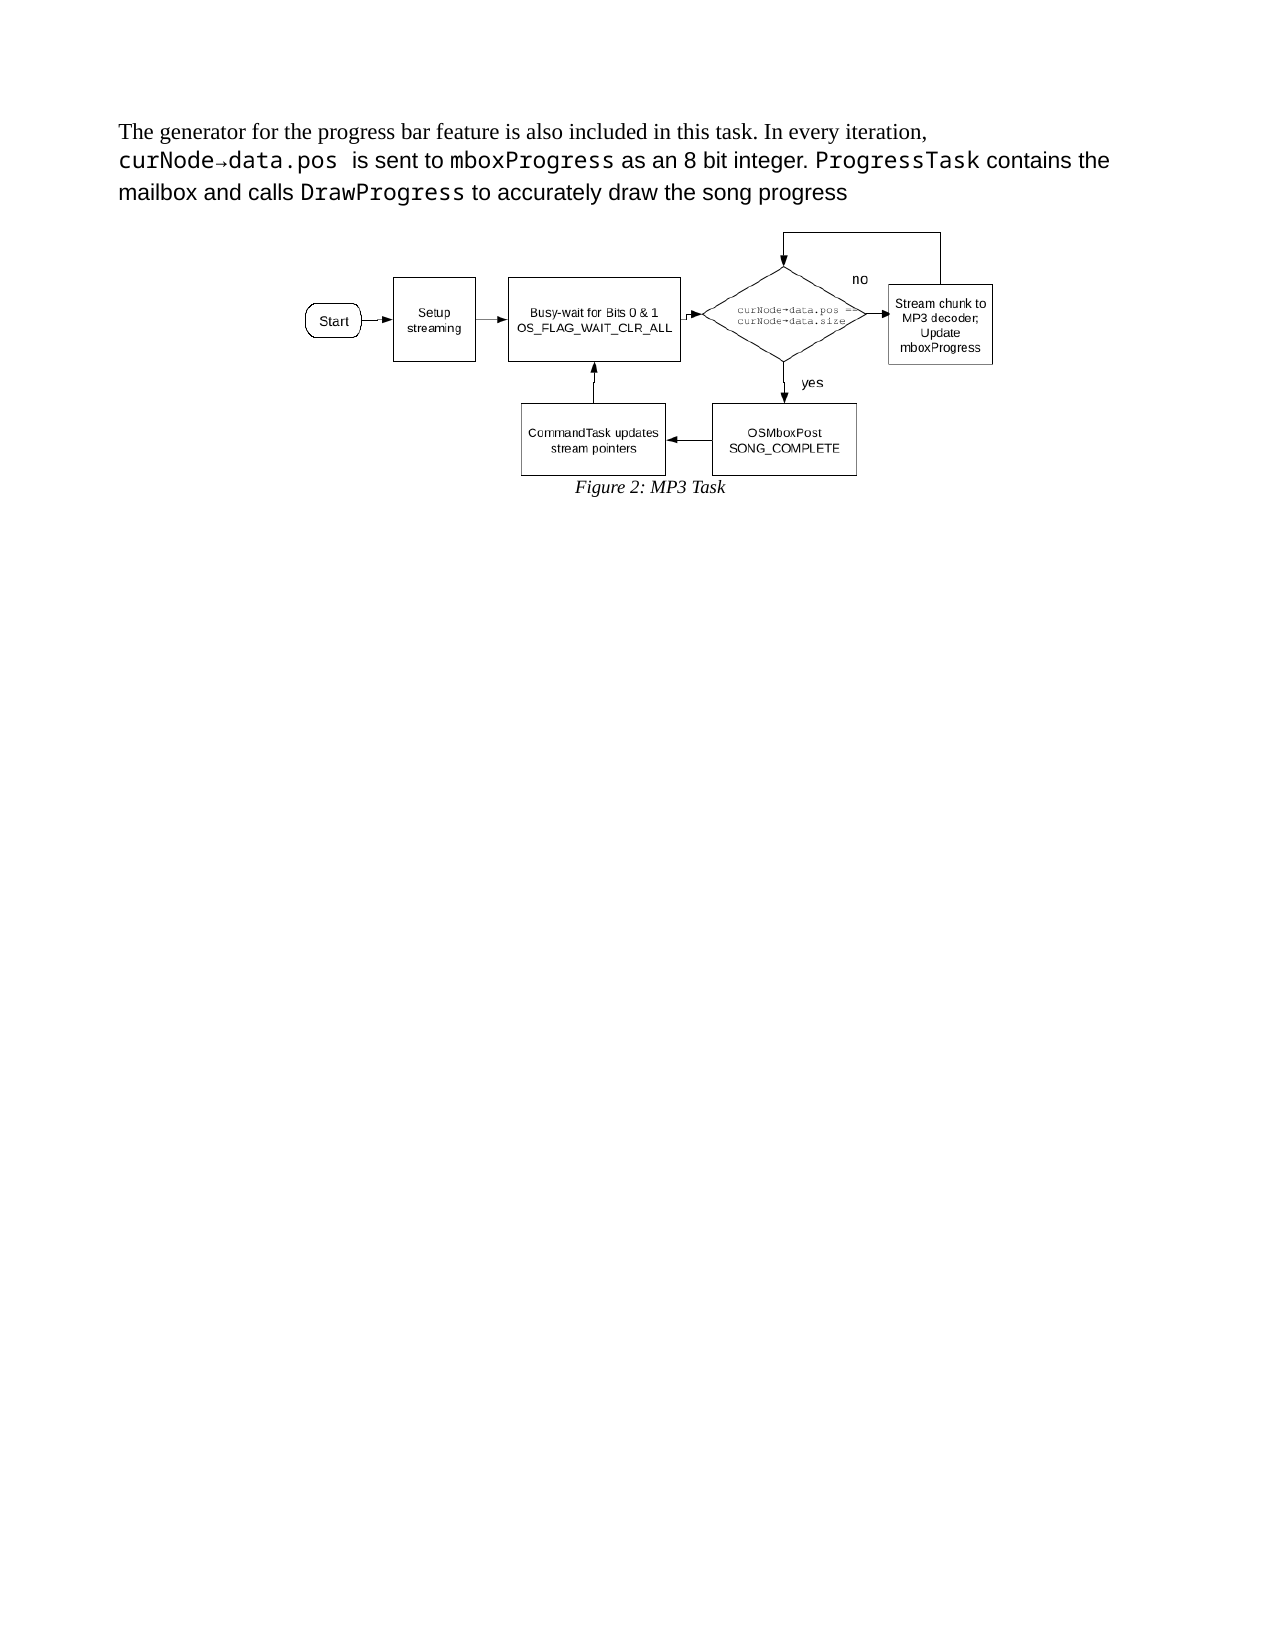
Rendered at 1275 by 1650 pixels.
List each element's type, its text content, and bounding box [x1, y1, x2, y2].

text The generator for the progress bar feature is also included in this task. In every iteration, curNode→data.pos is sent to mboxProgress as an 8 bit integer. ProgressTask contains the mailbox and calls DrawProgress to accurately draw the song progress [118, 118, 1157, 207]
text Figure 2: MP3 Task [279, 229, 1023, 498]
picture [305, 229, 997, 477]
